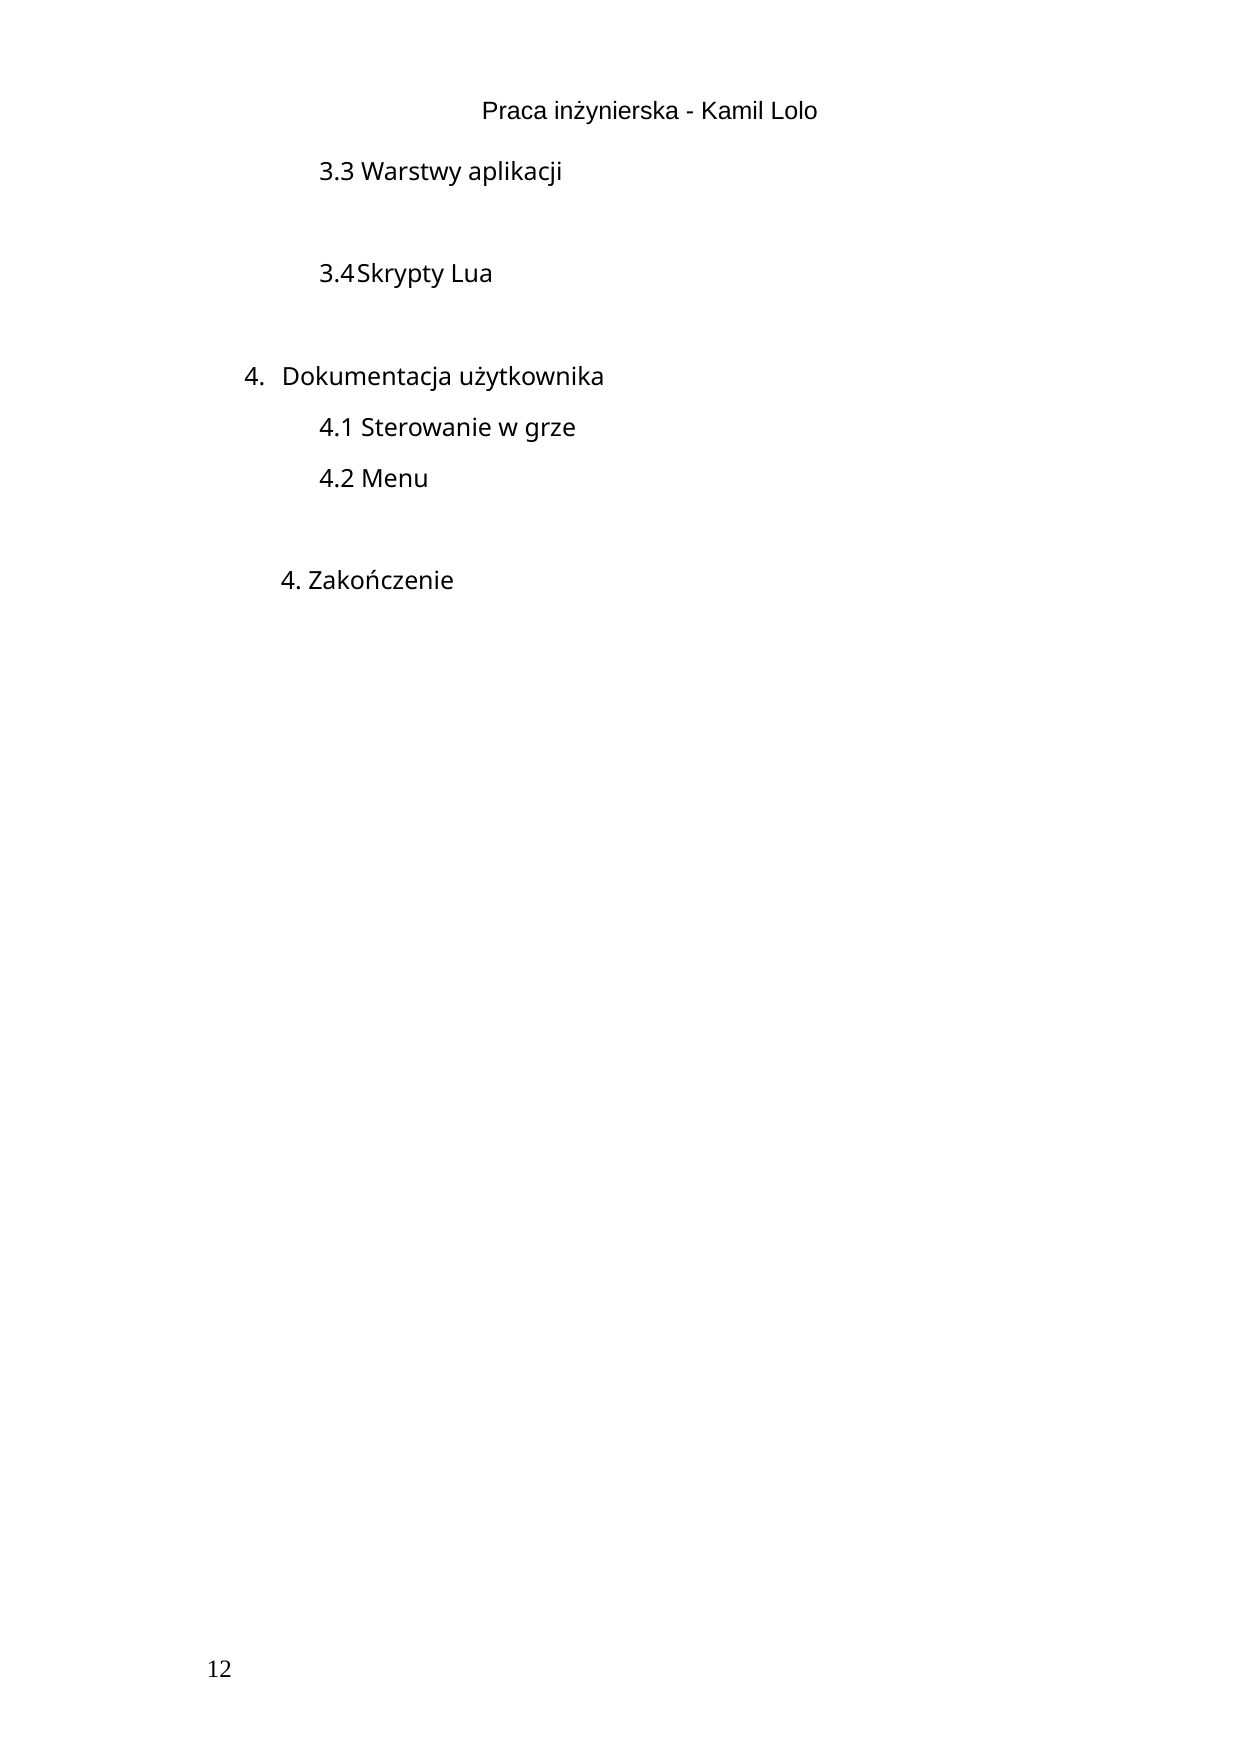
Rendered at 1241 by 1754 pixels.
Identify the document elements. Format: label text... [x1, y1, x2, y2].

list 3.3 Warstwy aplikacji [282, 154, 1093, 188]
list 4.1 Sterowanie w grze [282, 409, 1093, 443]
list Skrypty Lua [319, 256, 1093, 290]
list 4.2 Menu [282, 460, 1093, 494]
text 4. Zakończenie [207, 562, 1093, 596]
list Dokumentacja użytkownika [244, 358, 1093, 392]
